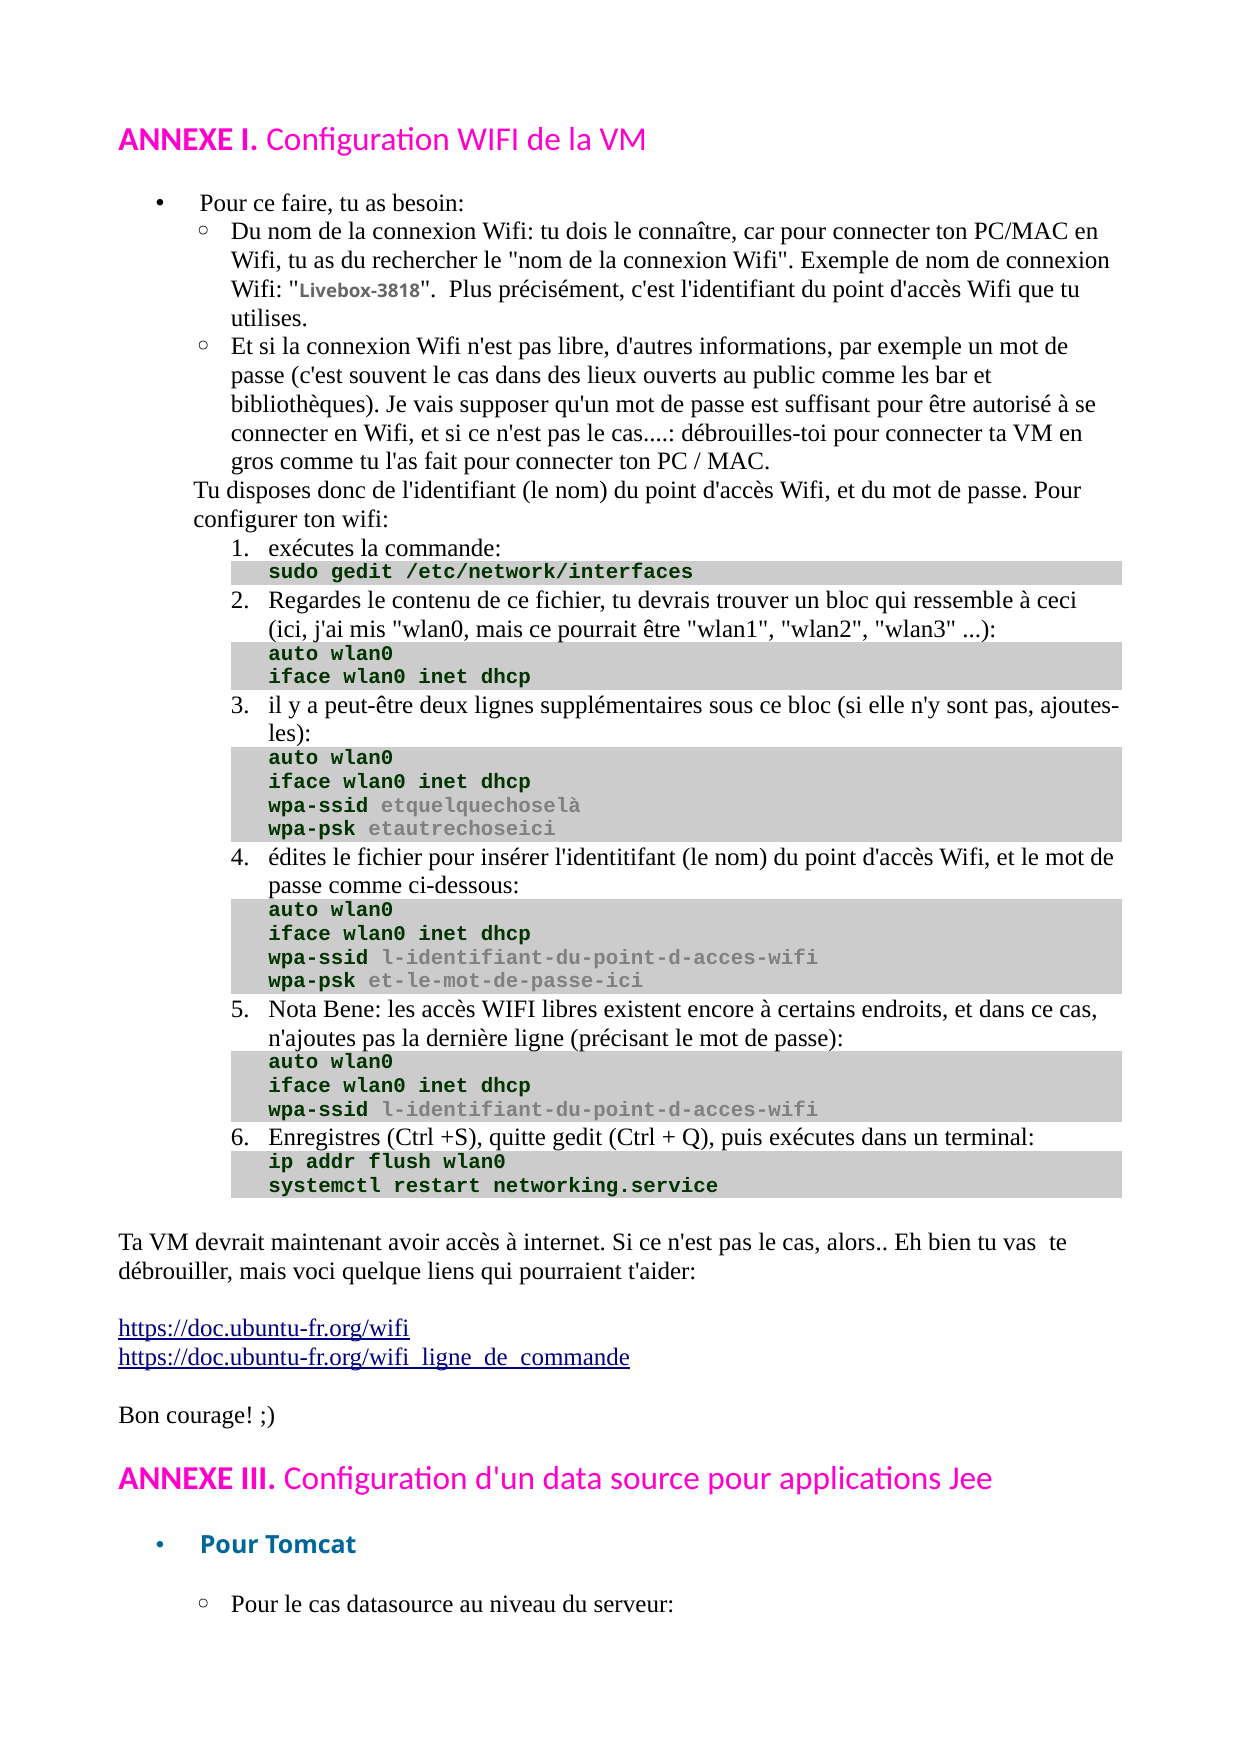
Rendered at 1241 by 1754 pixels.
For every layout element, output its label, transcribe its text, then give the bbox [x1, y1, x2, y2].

list iface wlan0 inet dhcp [231, 1075, 1122, 1099]
text Bon courage! ;) [118, 1400, 1122, 1428]
text ANNEXE I. Configuration WIFI de la VM [118, 118, 1122, 159]
text Ta VM devrait maintenant avoir accès à internet. Si ce n'est pas le cas, alors.. Eh bien tu vas te débrouiller, mais voci quelque liens qui pourraient t'aider: [118, 1227, 1122, 1285]
list wpa-ssid l-identifiant-du-point-d-acces-wifi [231, 1099, 1122, 1122]
list Du nom de la connexion Wifi: tu dois le connaître, car pour connecter ton PC/MAC en Wifi, tu as du rechercher le "nom de la connexion Wifi". Exemple de nom de connexion Wifi: "Livebox-3818". Plus précisément, c'est l'identifiant du point d'accès Wifi que tu utilises. [193, 216, 1122, 331]
list Enregistres (Ctrl +S), quitte gedit (Ctrl + Q), puis exécutes dans un terminal: [231, 1122, 1122, 1151]
list Et si la connexion Wifi n'est pas libre, d'autres informations, par exemple un mot de passe (c'est souvent le cas dans des lieux ouverts au public comme les bar et bibliothèques). Je vais supposer qu'un mot de passe est suffisant pour être autorisé à se connecter en Wifi, et si ce n'est pas le cas....: débrouilles-toi pour connecter ta VM en gros comme tu l'as fait pour connecter ton PC / MAC. [193, 331, 1122, 475]
list auto wlan0 [231, 642, 1122, 666]
list exécutes la commande: [231, 533, 1122, 561]
list systemctl restart networking.service [231, 1175, 1122, 1198]
list Pour Tomcat [156, 1527, 1122, 1561]
list sudo gedit /etc/network/interfaces [231, 561, 1122, 585]
list Nota Bene: les accès WIFI libres existent encore à certains endroits, et dans ce cas, n'ajoutes pas la dernière ligne (précisant le mot de passe): [231, 994, 1122, 1051]
list ip addr flush wlan0 [231, 1151, 1122, 1175]
list Pour le cas datasource au niveau du serveur: [193, 1589, 1122, 1618]
list auto wlan0 [231, 747, 1122, 771]
list édites le fichier pour insérer l'identitifant (le nom) du point d'accès Wifi, et le mot de passe comme ci-dessous: [231, 842, 1122, 899]
list auto wlan0 [231, 1051, 1122, 1075]
list iface wlan0 inet dhcp [231, 666, 1122, 690]
list Pour ce faire, tu as besoin: [156, 188, 1122, 216]
text ANNEXE III. Configuration d'un data source pour applications Jee [118, 1457, 1122, 1498]
list wpa-psk et-le-mot-de-passe-ici [231, 970, 1122, 994]
text https://doc.ubuntu-fr.org/wifi_ligne_de_commande [118, 1342, 1122, 1371]
list Regardes le contenu de ce fichier, tu devrais trouver un bloc qui ressemble à ceci (ici, j'ai mis "wlan0, mais ce pourrait être "wlan1", "wlan2", "wlan3" ...): [231, 585, 1122, 642]
list iface wlan0 inet dhcp [231, 923, 1122, 947]
list wpa-psk etautrechoseici [231, 818, 1122, 842]
list auto wlan0 [231, 899, 1122, 923]
text https://doc.ubuntu-fr.org/wifi [118, 1313, 1122, 1342]
list iface wlan0 inet dhcp [231, 771, 1122, 794]
list wpa-ssid l-identifiant-du-point-d-acces-wifi [231, 947, 1122, 970]
list Tu disposes donc de l'identifiant (le nom) du point d'accès Wifi, et du mot de passe. Pour configurer ton wifi: [156, 475, 1122, 533]
list il y a peut-être deux lignes supplémentaires sous ce bloc (si elle n'y sont pas, ajoutes-les): [231, 690, 1122, 747]
list wpa-ssid etquelquechoselà [231, 794, 1122, 818]
